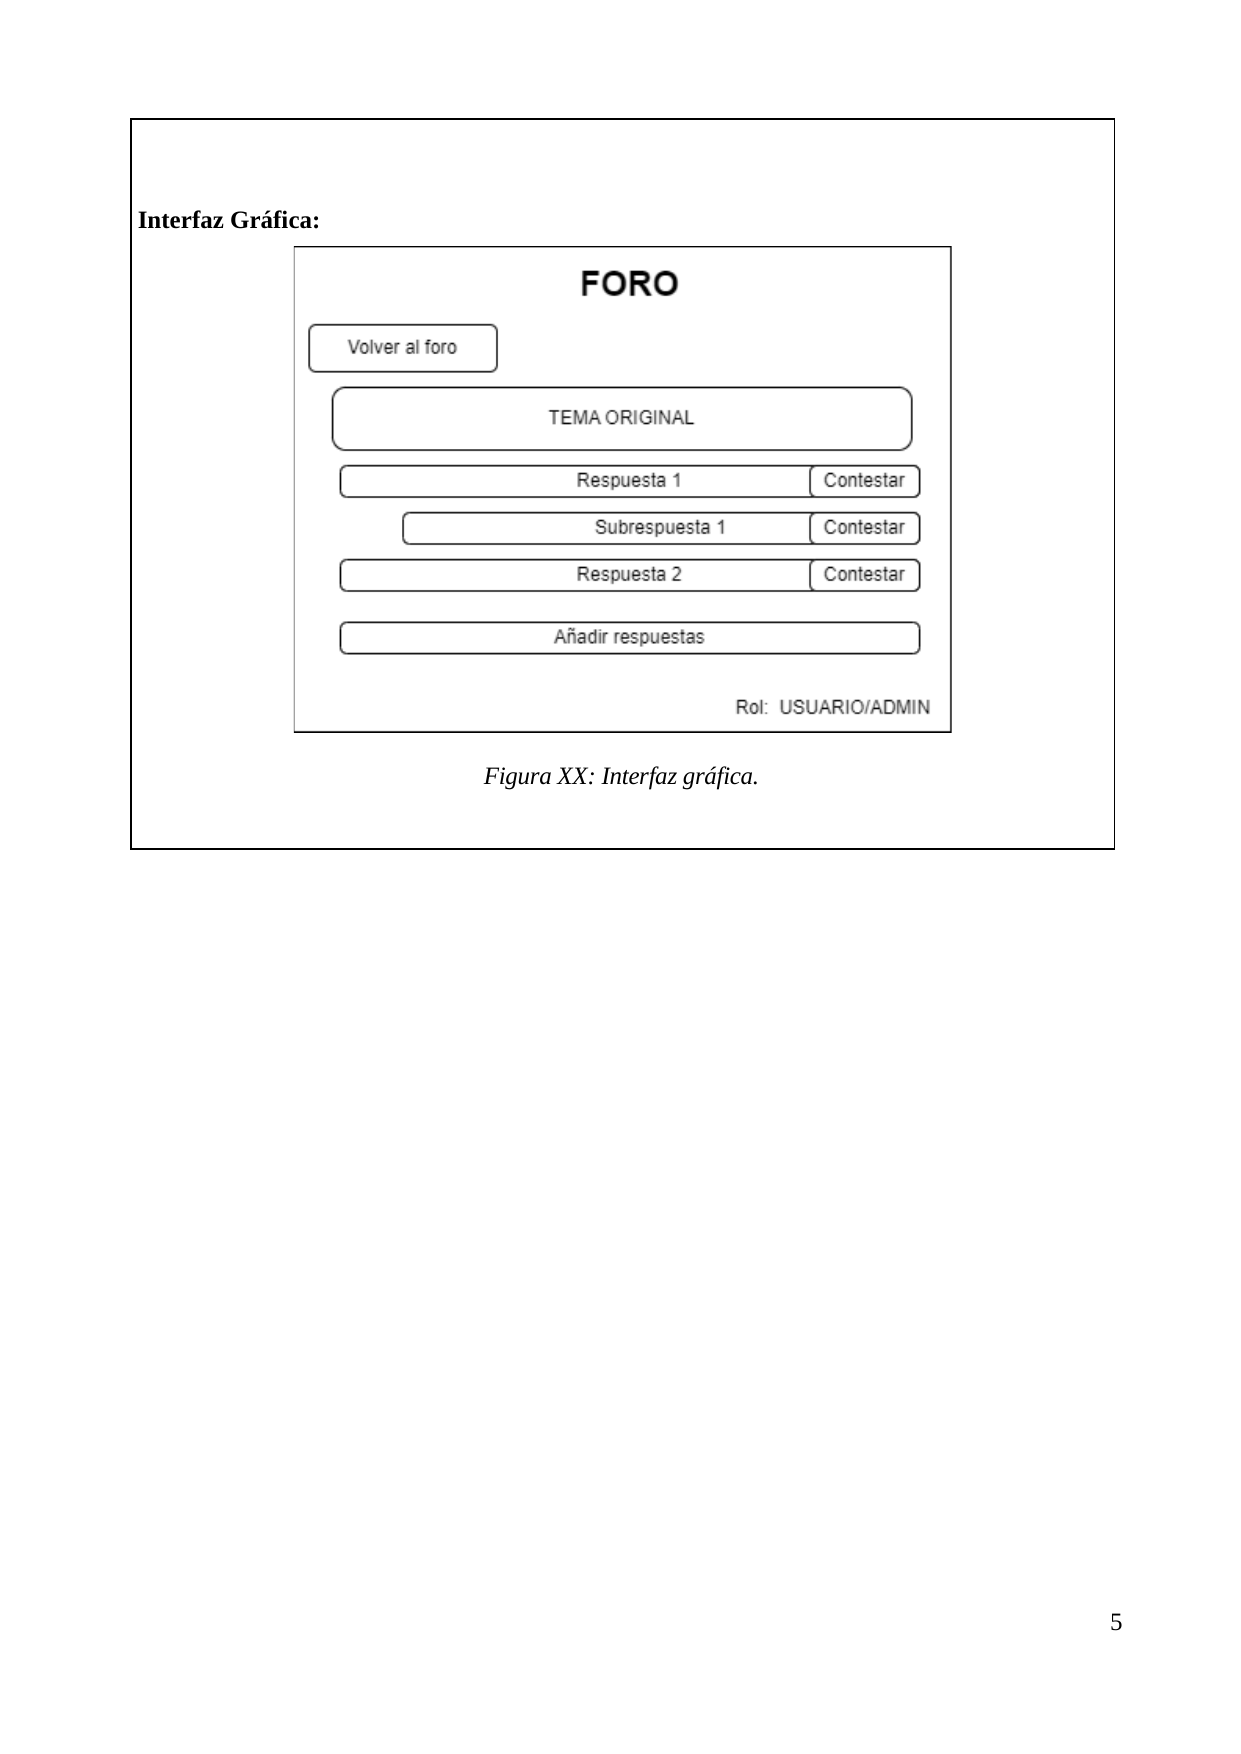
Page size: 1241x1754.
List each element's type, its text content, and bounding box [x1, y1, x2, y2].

table_header Interfaz Gráfica: Figura XX: Interfaz gráfica. [132, 120, 1114, 848]
picture [293, 246, 952, 733]
